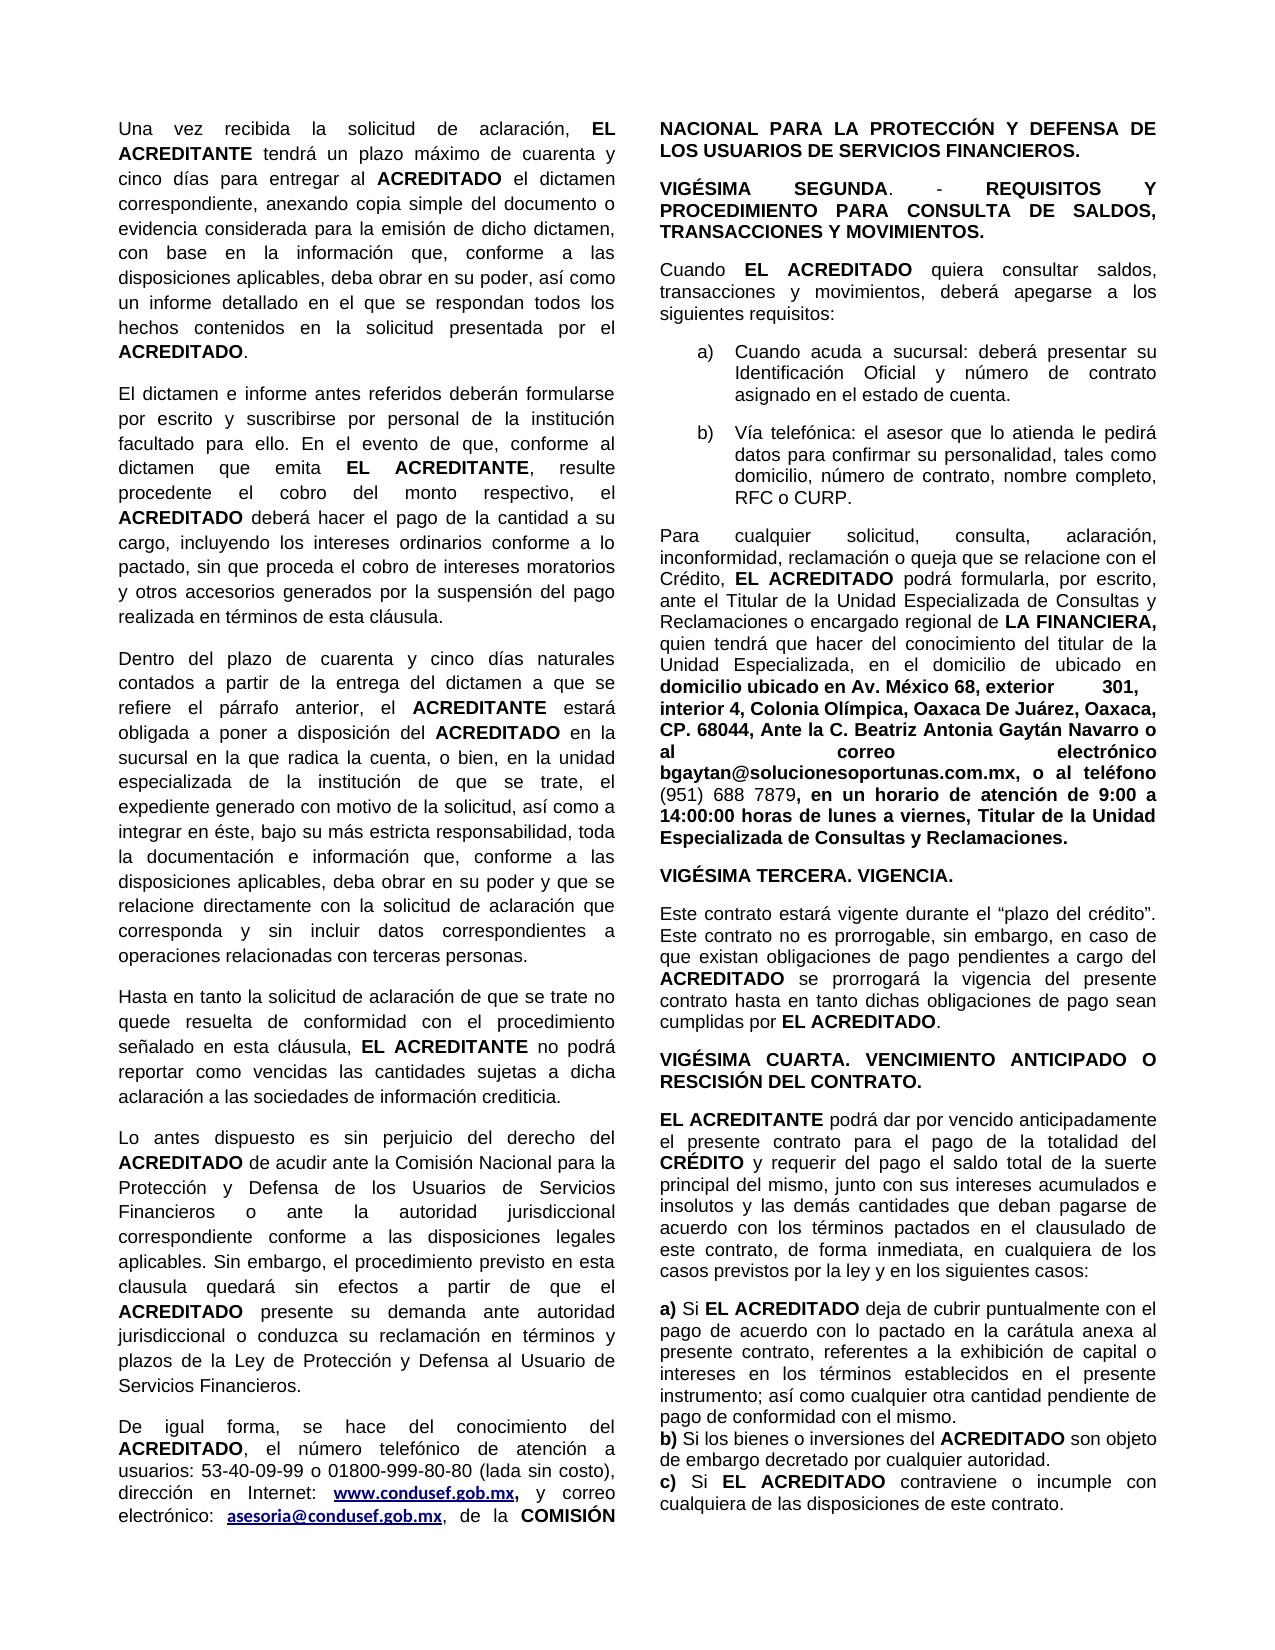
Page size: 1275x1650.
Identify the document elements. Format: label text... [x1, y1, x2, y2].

text El dictamen e informe antes referidos deberán formularse por escrito y suscribirse por personal de la institución facultado para ello. En el evento de que, conforme al dictamen que emita EL ACREDITANTE, resulte procedente el cobro del monto respectivo, el ACREDITADO deberá hacer el pago de la cantidad a su cargo, incluyendo los intereses ordinarios conforme a lo pactado, sin que proceda el cobro de intereses moratorios y otros accesorios generados por la suspensión del pago realizada en términos de esta cláusula. [118, 383, 615, 627]
list Cuando acuda a sucursal: deberá presentar su Identificación Oficial y número de contrato asignado en el estado de cuenta. [697, 341, 1157, 405]
text Hasta en tanto la solicitud de aclaración de que se trate no quede resuelta de conformidad con el procedimiento señalado en esta cláusula, EL ACREDITANTE no podrá reportar como vencidas las cantidades sujetas a dicha aclaración a las sociedades de información crediticia. [118, 986, 615, 1107]
text Dentro del plazo de cuarenta y cinco días naturales contados a partir de la entrega del dictamen a que se refiere el párrafo anterior, el ACREDITANTE estará obligada a poner a disposición del ACREDITADO en la sucursal en la que radica la cuenta, o bien, en la unidad especializada de la institución de que se trate, el expediente generado con motivo de la solicitud, así como a integrar en éste, bajo su más estricta responsabilidad, toda la documentación e información que, conforme a las disposiciones aplicables, deba obrar en su poder y que se relacione directamente con la solicitud de aclaración que corresponda y sin incluir datos correspondientes a operaciones relacionadas con terceras personas. [118, 647, 615, 966]
text Cuando EL ACREDITADO quiera consultar saldos, transacciones y movimientos, deberá apegarse a los siguientes requisitos: [659, 259, 1157, 324]
text VIGÉSIMA SEGUNDA. - REQUISITOS Y PROCEDIMIENTO PARA CONSULTA DE SALDOS, TRANSACCIONES Y MOVIMIENTOS. [659, 178, 1157, 243]
text b) Si los bienes o inversiones del ACREDITADO son objeto de embargo decretado por cualquier autoridad. [659, 1428, 1157, 1471]
list Vía telefónica: el asesor que lo atienda le pedirá datos para confirmar su personalidad, tales como domicilio, número de contrato, nombre completo, RFC o CURP. [697, 422, 1157, 508]
text VIGÉSIMA TERCERA. VIGENCIA. [659, 865, 1157, 887]
text c) Si EL ACREDITADO contraviene o incumple con cualquiera de las disposiciones de este contrato. [659, 1471, 1157, 1514]
text a) Si EL ACREDITADO deja de cubrir puntualmente con el pago de acuerdo con lo pactado en la carátula anexa al presente contrato, referentes a la exhibición de capital o intereses en los términos establecidos en el presente instrumento; así como cualquier otra cantidad pendiente de pago de conformidad con el mismo. [659, 1298, 1157, 1428]
text Lo antes dispuesto es sin perjuicio del derecho del ACREDITADO de acudir ante la Comisión Nacional para la Protección y Defensa de los Usuarios de Servicios Financieros o ante la autoridad jurisdiccional correspondiente conforme a las disposiciones legales aplicables. Sin embargo, el procedimiento previsto en esta clausula quedará sin efectos a partir de que el ACREDITADO presente su demanda ante autoridad jurisdiccional o conduzca su reclamación en términos y plazos de la Ley de Protección y Defensa al Usuario de Servicios Financieros. [118, 1127, 615, 1396]
text EL ACREDITANTE podrá dar por vencido anticipadamente el presente contrato para el pago de la totalidad del CRÉDITO y requerir del pago el saldo total de la suerte principal del mismo, junto con sus intereses acumulados e insolutos y las demás cantidades que deban pagarse de acuerdo con los términos pactados en el clausulado de este contrato, de forma inmediata, en cualquiera de los casos previstos por la ley y en los siguientes casos: [659, 1109, 1157, 1282]
text NACIONAL PARA LA PROTECCIÓN Y DEFENSA DE LOS USUARIOS DE SERVICIOS FINANCIEROS. [659, 118, 1157, 161]
text Una vez recibida la solicitud de aclaración, EL ACREDITANTE tendrá un plazo máximo de cuarenta y cinco días para entregar al ACREDITADO el dictamen correspondiente, anexando copia simple del documento o evidencia considerada para la emisión de dicho dictamen, con base en la información que, conforme a las disposiciones aplicables, deba obrar en su poder, así como un informe detallado en el que se respondan todos los hechos contenidos en la solicitud presentada por el ACREDITADO. [118, 118, 615, 363]
text VIGÉSIMA CUARTA. VENCIMIENTO ANTICIPADO O RESCISIÓN DEL CONTRATO. [659, 1049, 1157, 1092]
text Este contrato estará vigente durante el “plazo del crédito”. Este contrato no es prorrogable, sin embargo, en caso de que existan obligaciones de pago pendientes a cargo del ACREDITADO se prorrogará la vigencia del presente contrato hasta en tanto dichas obligaciones de pago sean cumplidas por EL ACREDITADO. [659, 903, 1157, 1033]
text Para cualquier solicitud, consulta, aclaración, inconformidad, reclamación o queja que se relacione con el Crédito, EL ACREDITADO podrá formularla, por escrito, ante el Titular de la Unidad Especializada de Consultas y Reclamaciones o encargado regional de LA FINANCIERA, quien tendrá que hacer del conocimiento del titular de la Unidad Especializada, en el domicilio de ubicado en domicilio ubicado en Av. México 68, exterior 301, interior 4, Colonia Olímpica, Oaxaca De Juárez, Oaxaca, CP. 68044, Ante la C. Beatriz Antonia Gaytán Navarro o al correo electrónico bgaytan@solucionesoportunas.com.mx, o al teléfono (951) 688 7879, en un horario de atención de 9:00 a 14:00:00 horas de lunes a viernes, Titular de la Unidad Especializada de Consultas y Reclamaciones. [659, 525, 1157, 848]
text De igual forma, se hace del conocimiento del ACREDITADO, el número telefónico de atención a usuarios: 53-40-09-99 o 01800-999-80-80 (lada sin costo), dirección en Internet: www.condusef.gob.mx, y correo electrónico: asesoria@condusef.gob.mx, de la COMISIÓN [118, 1416, 615, 1527]
